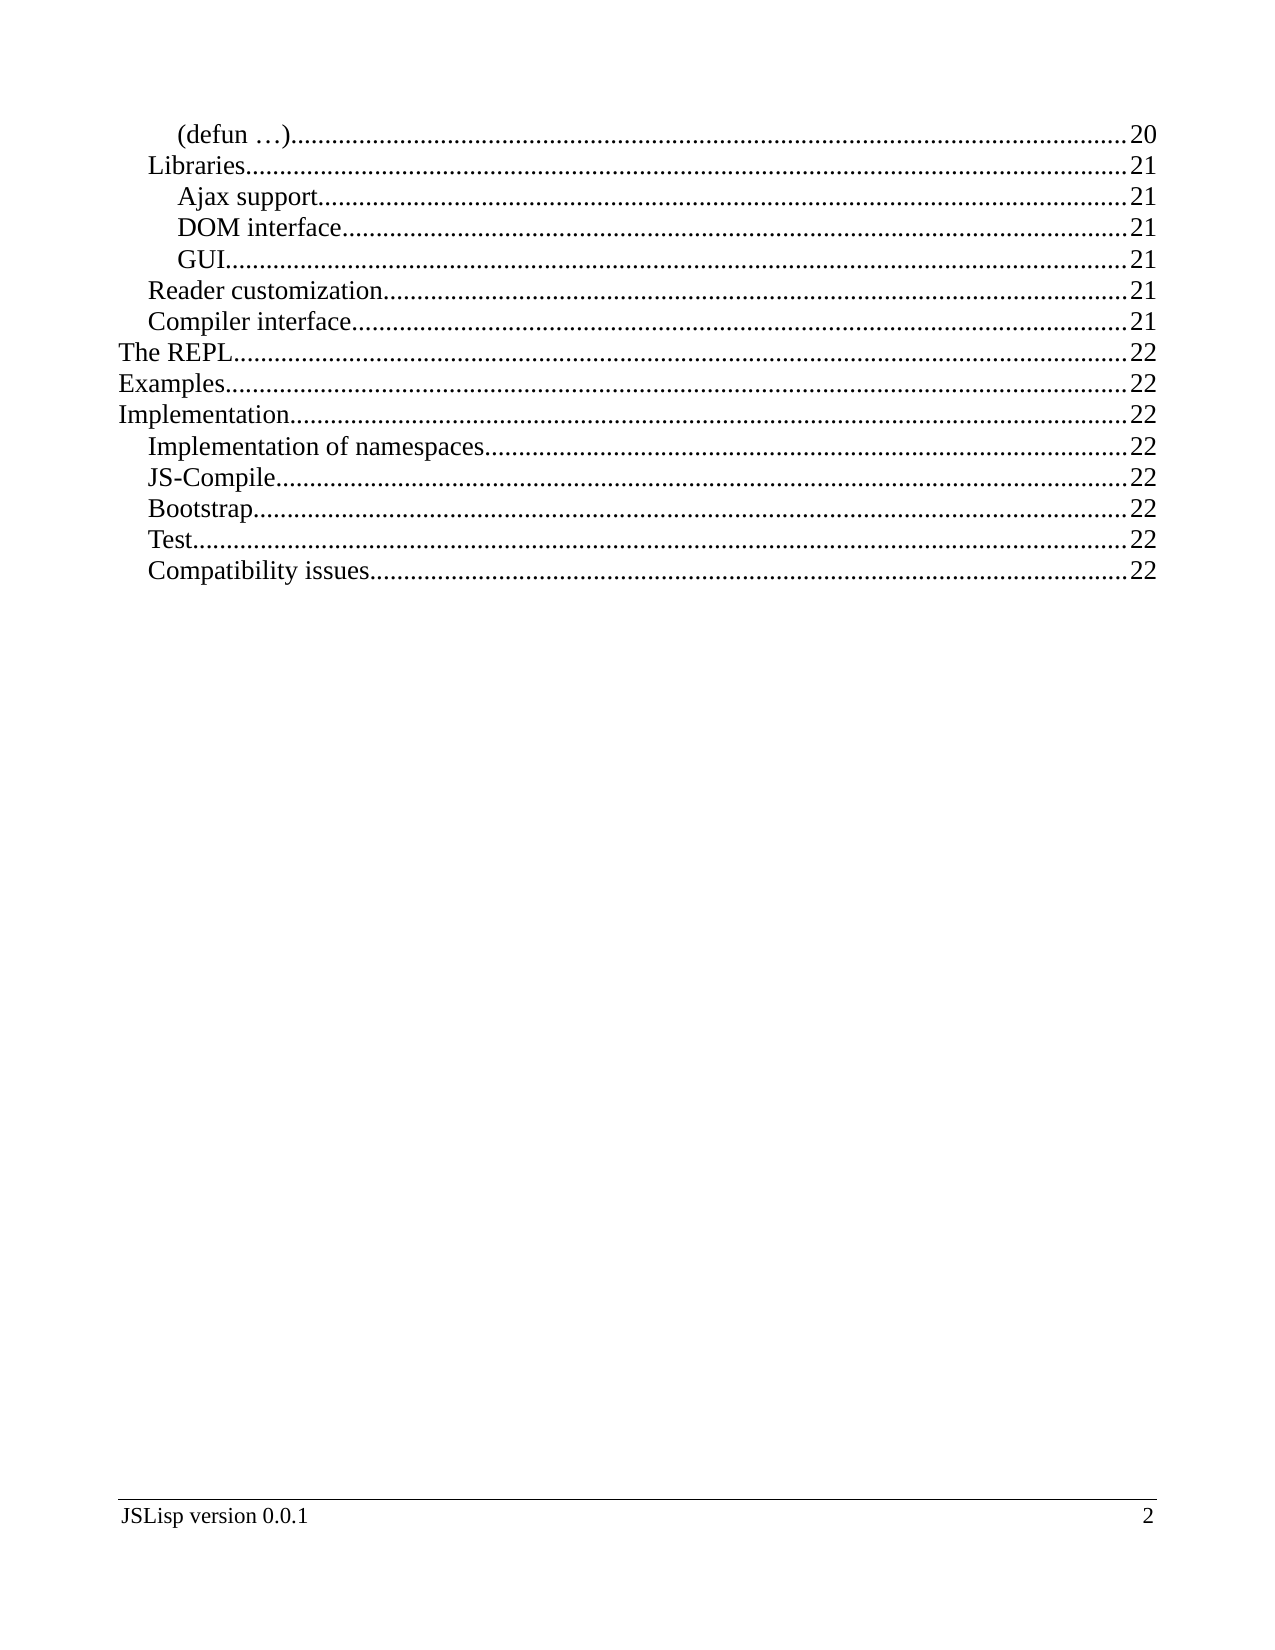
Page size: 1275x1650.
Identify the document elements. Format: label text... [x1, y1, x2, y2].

text Ajax support 21 [177, 180, 1157, 212]
text (defun …) 20 [177, 118, 1157, 149]
text Compatibility issues 22 [148, 554, 1157, 585]
text Reader customization 21 [148, 274, 1157, 305]
text DOM interface 21 [177, 212, 1157, 243]
text The REPL 22 [118, 336, 1157, 367]
text Examples 22 [118, 367, 1157, 398]
text JS-Compile 22 [148, 461, 1157, 492]
text GUI 21 [177, 243, 1157, 274]
text Implementation 22 [118, 398, 1157, 429]
text Implementation of namespaces 22 [148, 429, 1157, 461]
text Bootstrap 22 [148, 492, 1157, 523]
text Test 22 [148, 523, 1157, 554]
text Compiler interface 21 [148, 305, 1157, 336]
text Libraries 21 [148, 149, 1157, 180]
